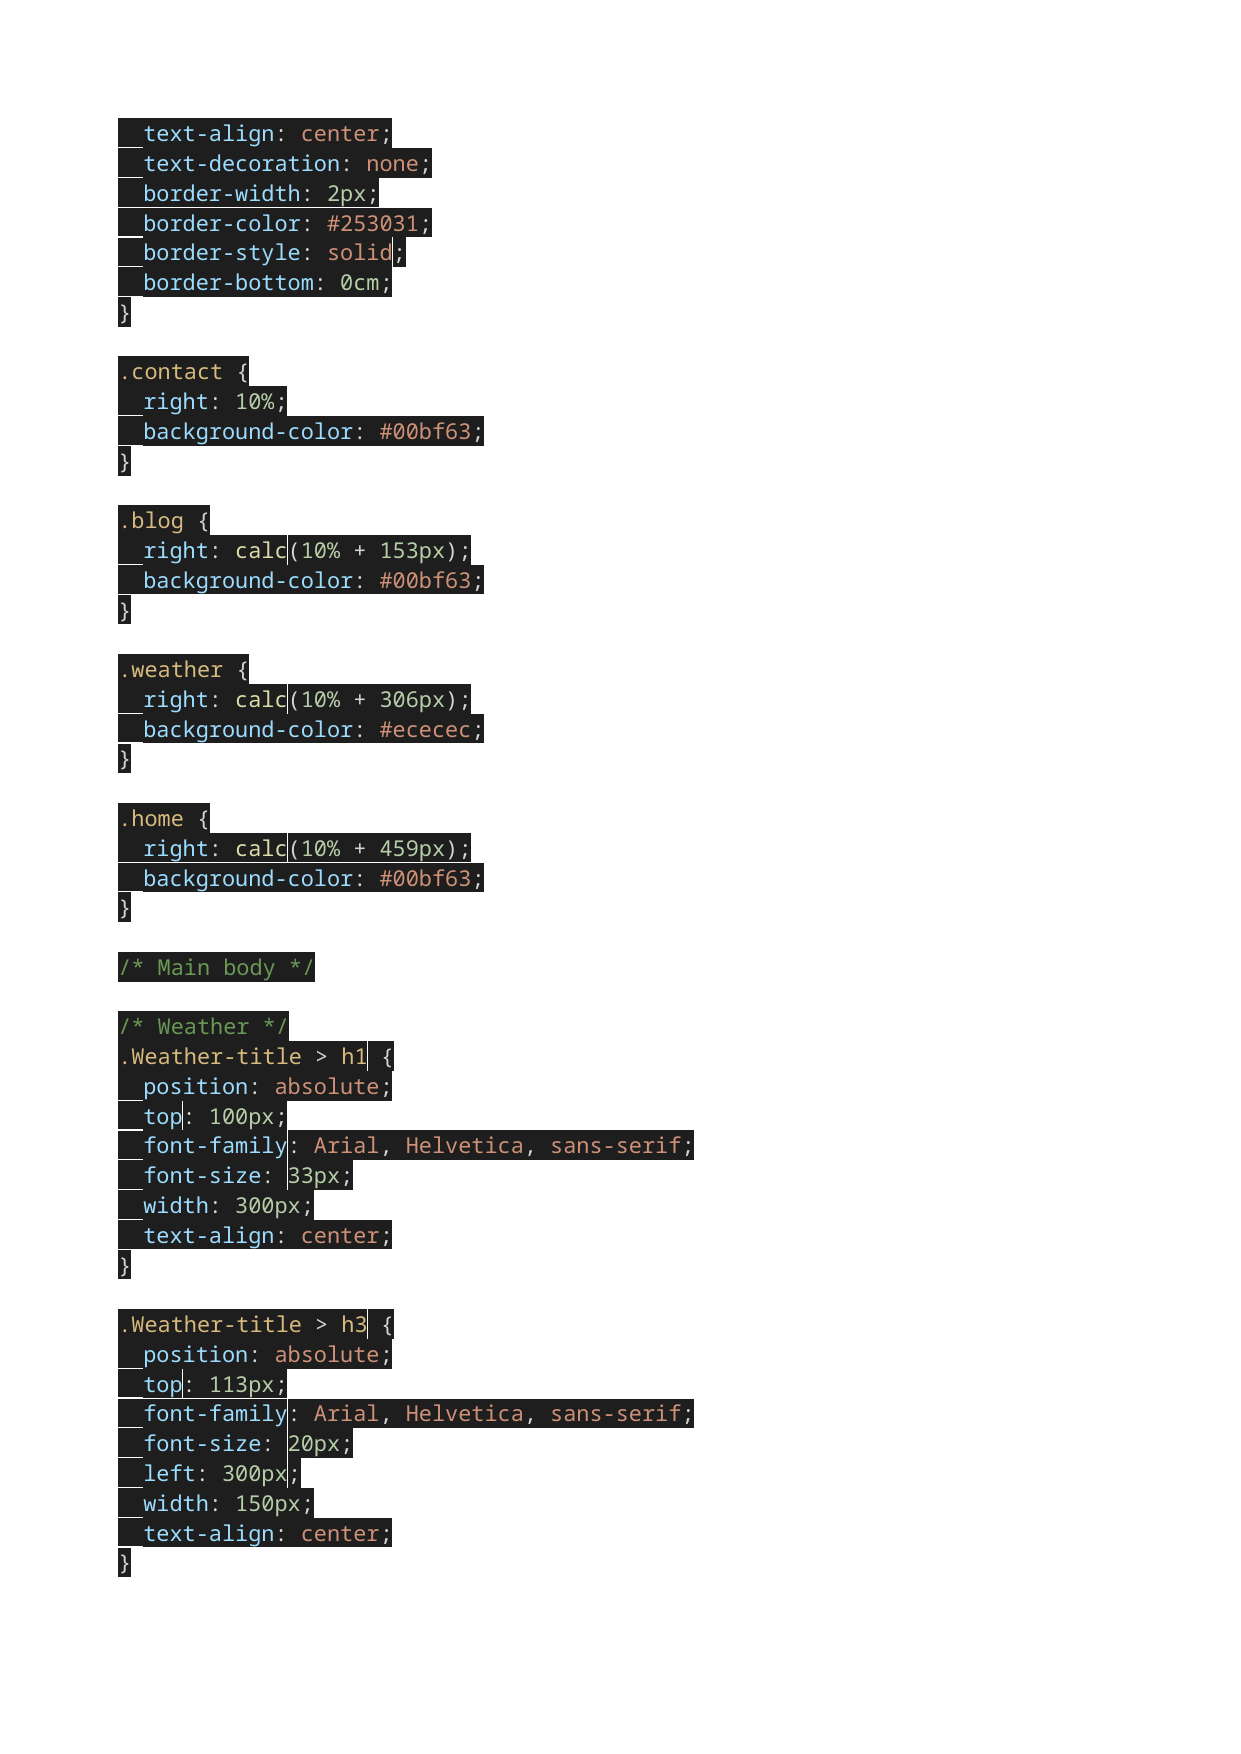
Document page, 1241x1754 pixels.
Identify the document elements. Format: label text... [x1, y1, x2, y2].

text } [118, 594, 1122, 624]
text top: 100px; [118, 1101, 1122, 1130]
text text-align: center; [118, 1220, 1122, 1249]
text text-align: center; [118, 1518, 1122, 1547]
text font-size: 20px; [118, 1428, 1122, 1458]
text } [118, 1249, 1122, 1279]
text .home { [118, 803, 1122, 833]
text font-family: Arial, Helvetica, sans-serif; [118, 1130, 1122, 1160]
text position: absolute; [118, 1071, 1122, 1101]
text right: calc(10% + 153px); [118, 535, 1122, 565]
text background-color: #00bf63; [118, 565, 1122, 594]
text right: 10%; [118, 386, 1122, 416]
text border-width: 2px; [118, 178, 1122, 207]
text text-align: center; [118, 118, 1122, 148]
text } [118, 743, 1122, 773]
text } [118, 1547, 1122, 1577]
text right: calc(10% + 306px); [118, 684, 1122, 714]
text } [118, 297, 1122, 327]
text font-family: Arial, Helvetica, sans-serif; [118, 1398, 1122, 1428]
text right: calc(10% + 459px); [118, 833, 1122, 862]
text } [118, 446, 1122, 476]
text /* Weather */ [118, 1011, 1122, 1041]
text .Weather-title > h1 { [118, 1041, 1122, 1071]
text font-size: 33px; [118, 1160, 1122, 1190]
text .blog { [118, 505, 1122, 535]
text border-bottom: 0cm; [118, 267, 1122, 297]
text background-color: #00bf63; [118, 416, 1122, 446]
text border-style: solid; [118, 237, 1122, 267]
text background-color: #00bf63; [118, 862, 1122, 892]
text position: absolute; [118, 1339, 1122, 1369]
text text-decoration: none; [118, 148, 1122, 178]
text } [118, 892, 1122, 922]
text .contact { [118, 356, 1122, 386]
text top: 113px; [118, 1369, 1122, 1398]
text /* Main body */ [118, 952, 1122, 982]
text left: 300px; [118, 1458, 1122, 1488]
text width: 150px; [118, 1488, 1122, 1518]
text width: 300px; [118, 1190, 1122, 1220]
text border-color: #253031; [118, 207, 1122, 237]
text background-color: #ececec; [118, 714, 1122, 743]
text .Weather-title > h3 { [118, 1309, 1122, 1339]
text .weather { [118, 654, 1122, 684]
